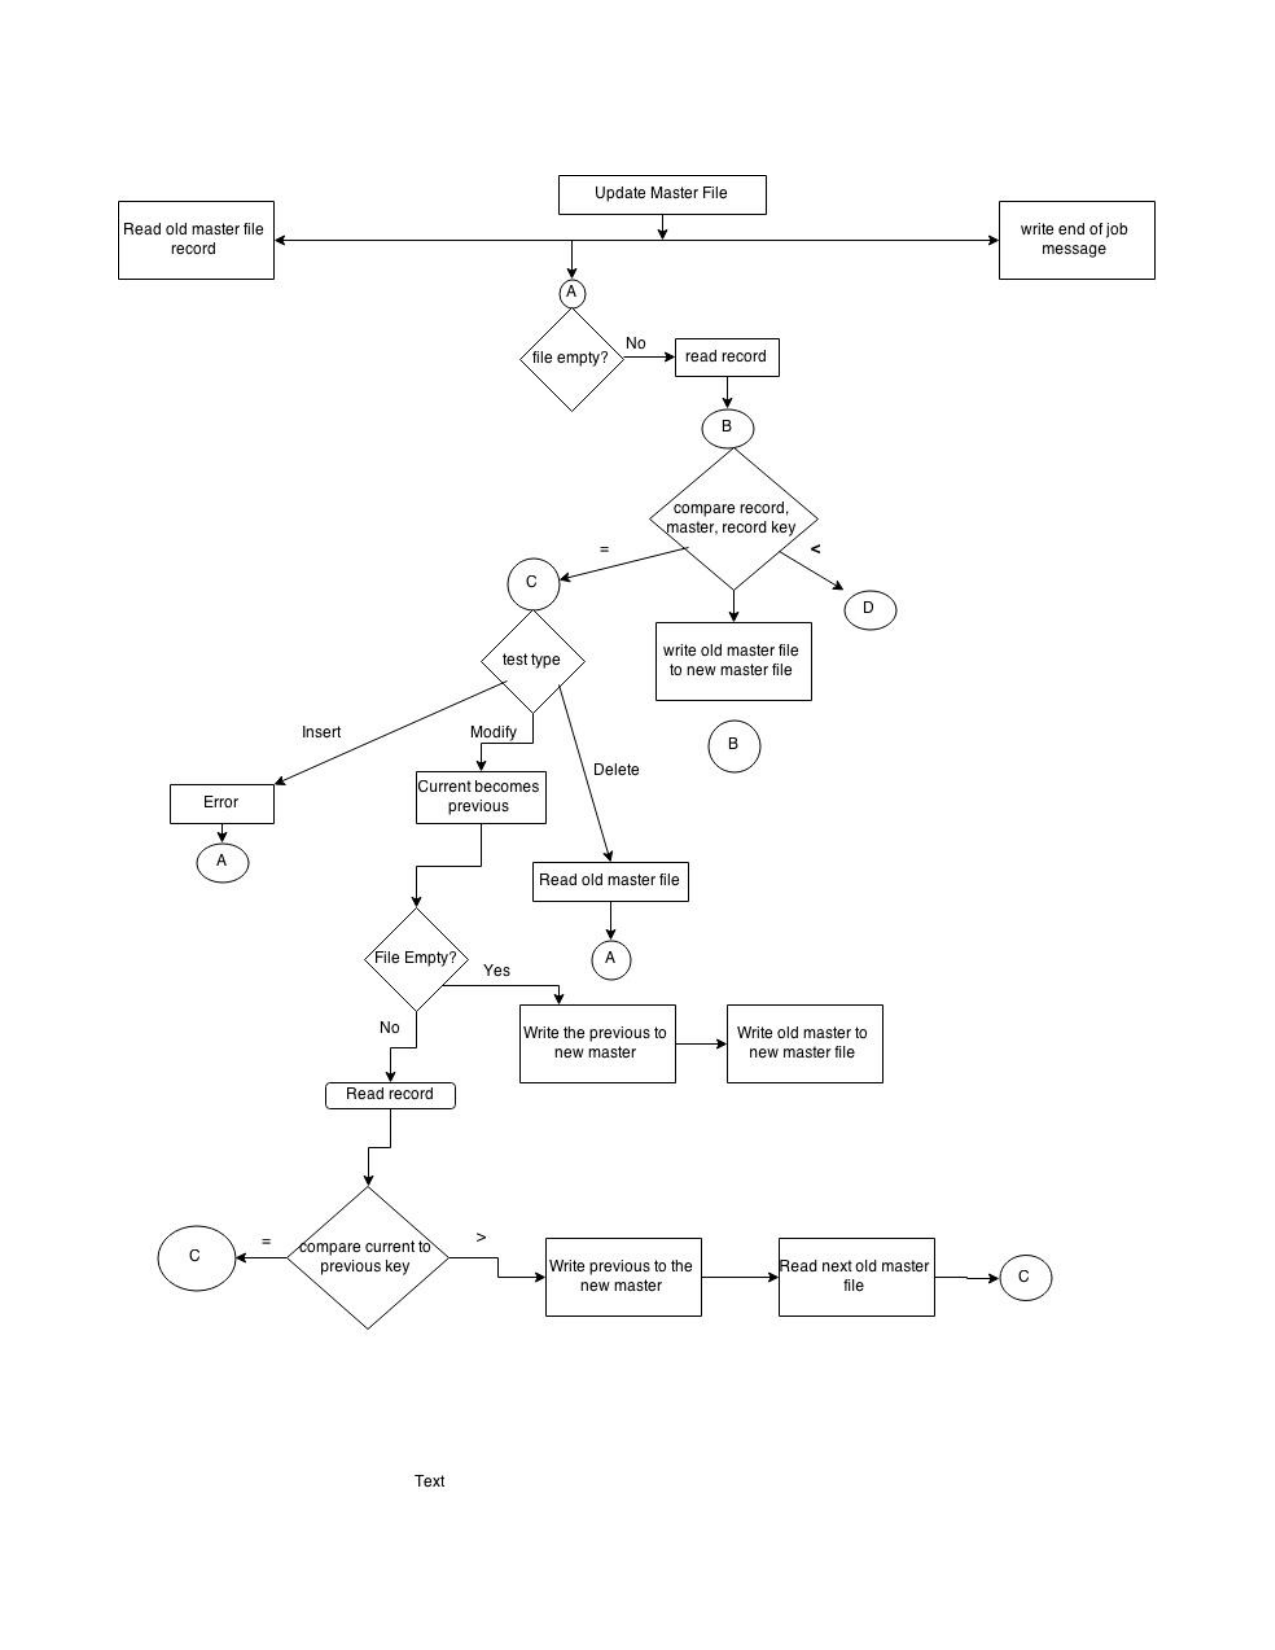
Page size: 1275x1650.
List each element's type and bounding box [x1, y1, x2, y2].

picture [118, 175, 1157, 1501]
